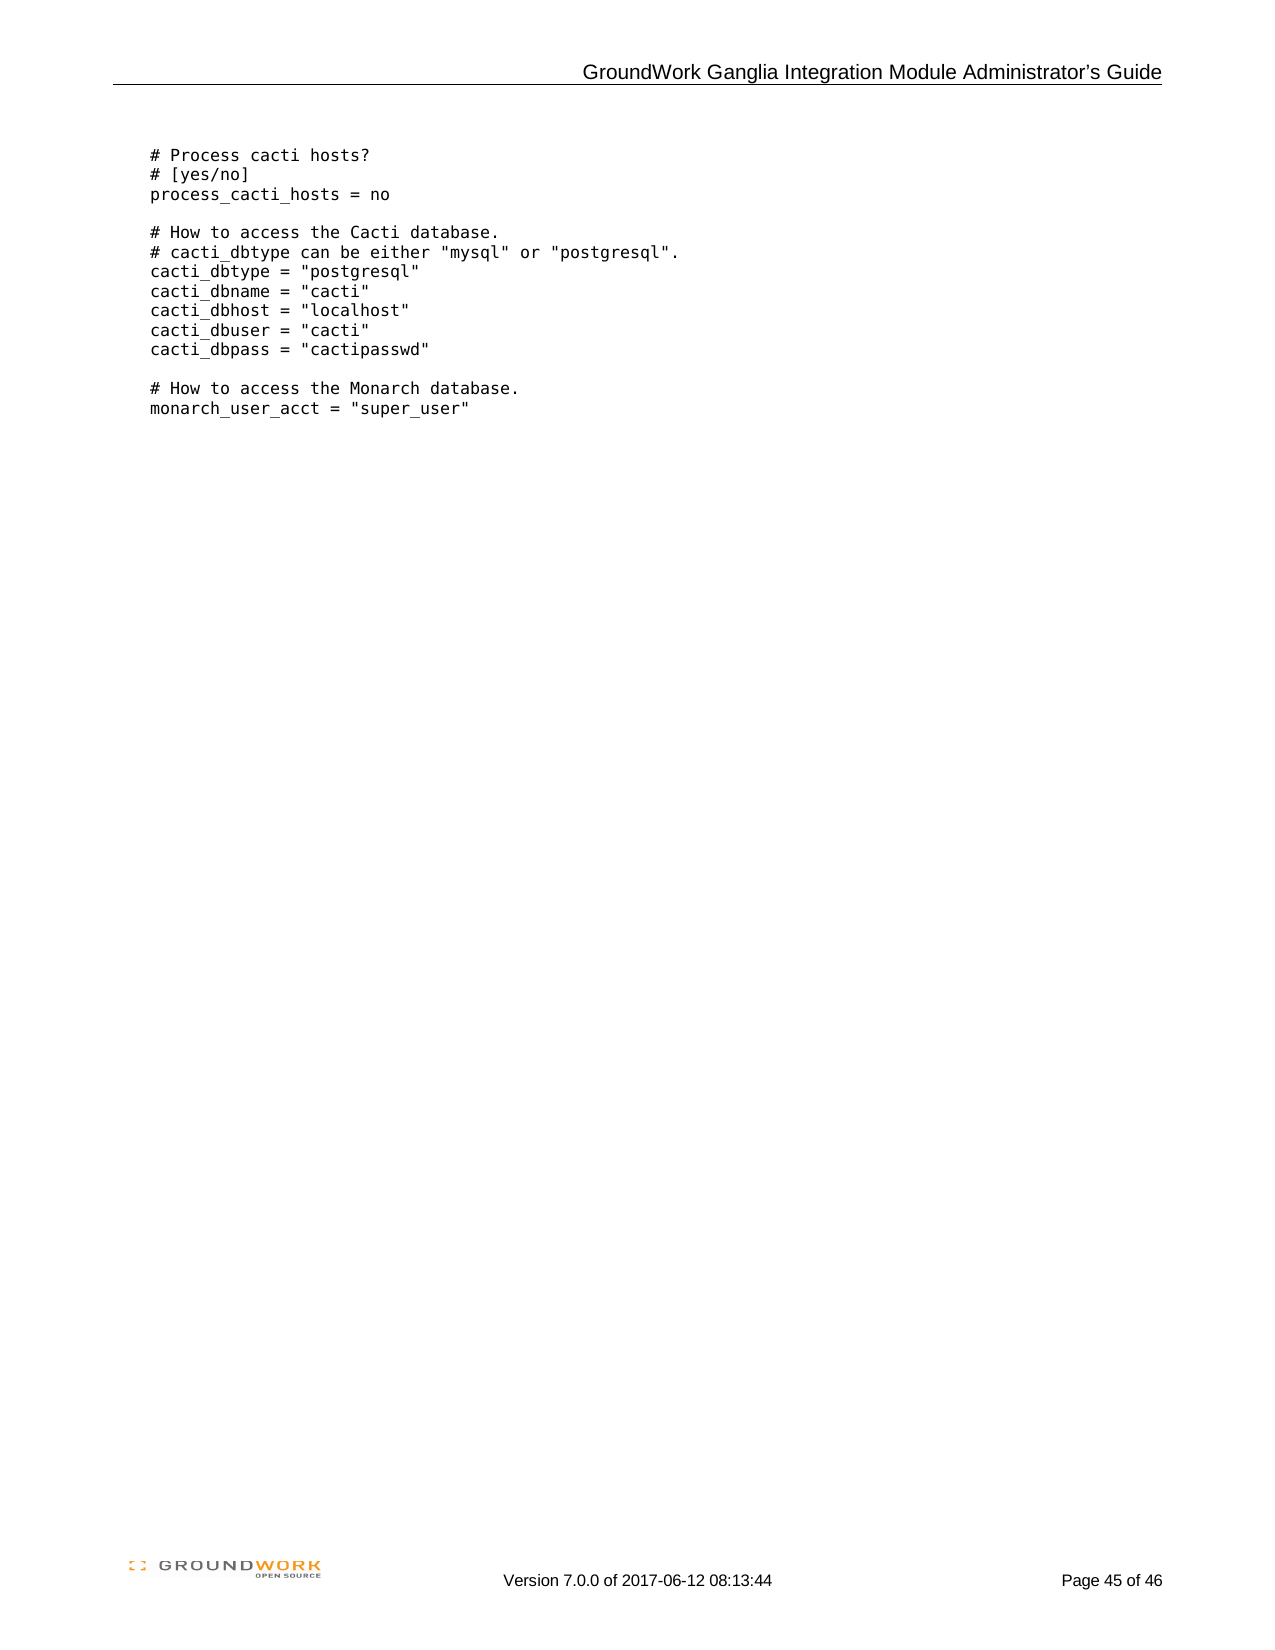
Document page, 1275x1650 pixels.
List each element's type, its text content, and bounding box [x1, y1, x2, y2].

text cacti_dbhost = "localhost" [150, 301, 1162, 321]
text cacti_dbpass = "cactipasswd" [150, 340, 1162, 360]
picture [129, 1561, 321, 1578]
text # [yes/no] [150, 165, 1162, 184]
text cacti_dbtype = "postgresql" [150, 262, 1162, 282]
text cacti_dbuser = "cacti" [150, 321, 1162, 340]
text # How to access the Cacti database. [150, 223, 1162, 243]
text process_cacti_hosts = no [150, 184, 1162, 204]
text # How to access the Monarch database. [150, 379, 1162, 399]
text # cacti_dbtype can be either "mysql" or "postgresql". [150, 243, 1162, 262]
text cacti_dbname = "cacti" [150, 282, 1162, 301]
text # Process cacti hosts? [150, 146, 1162, 165]
text monarch_user_acct = "super_user" [150, 399, 1162, 418]
